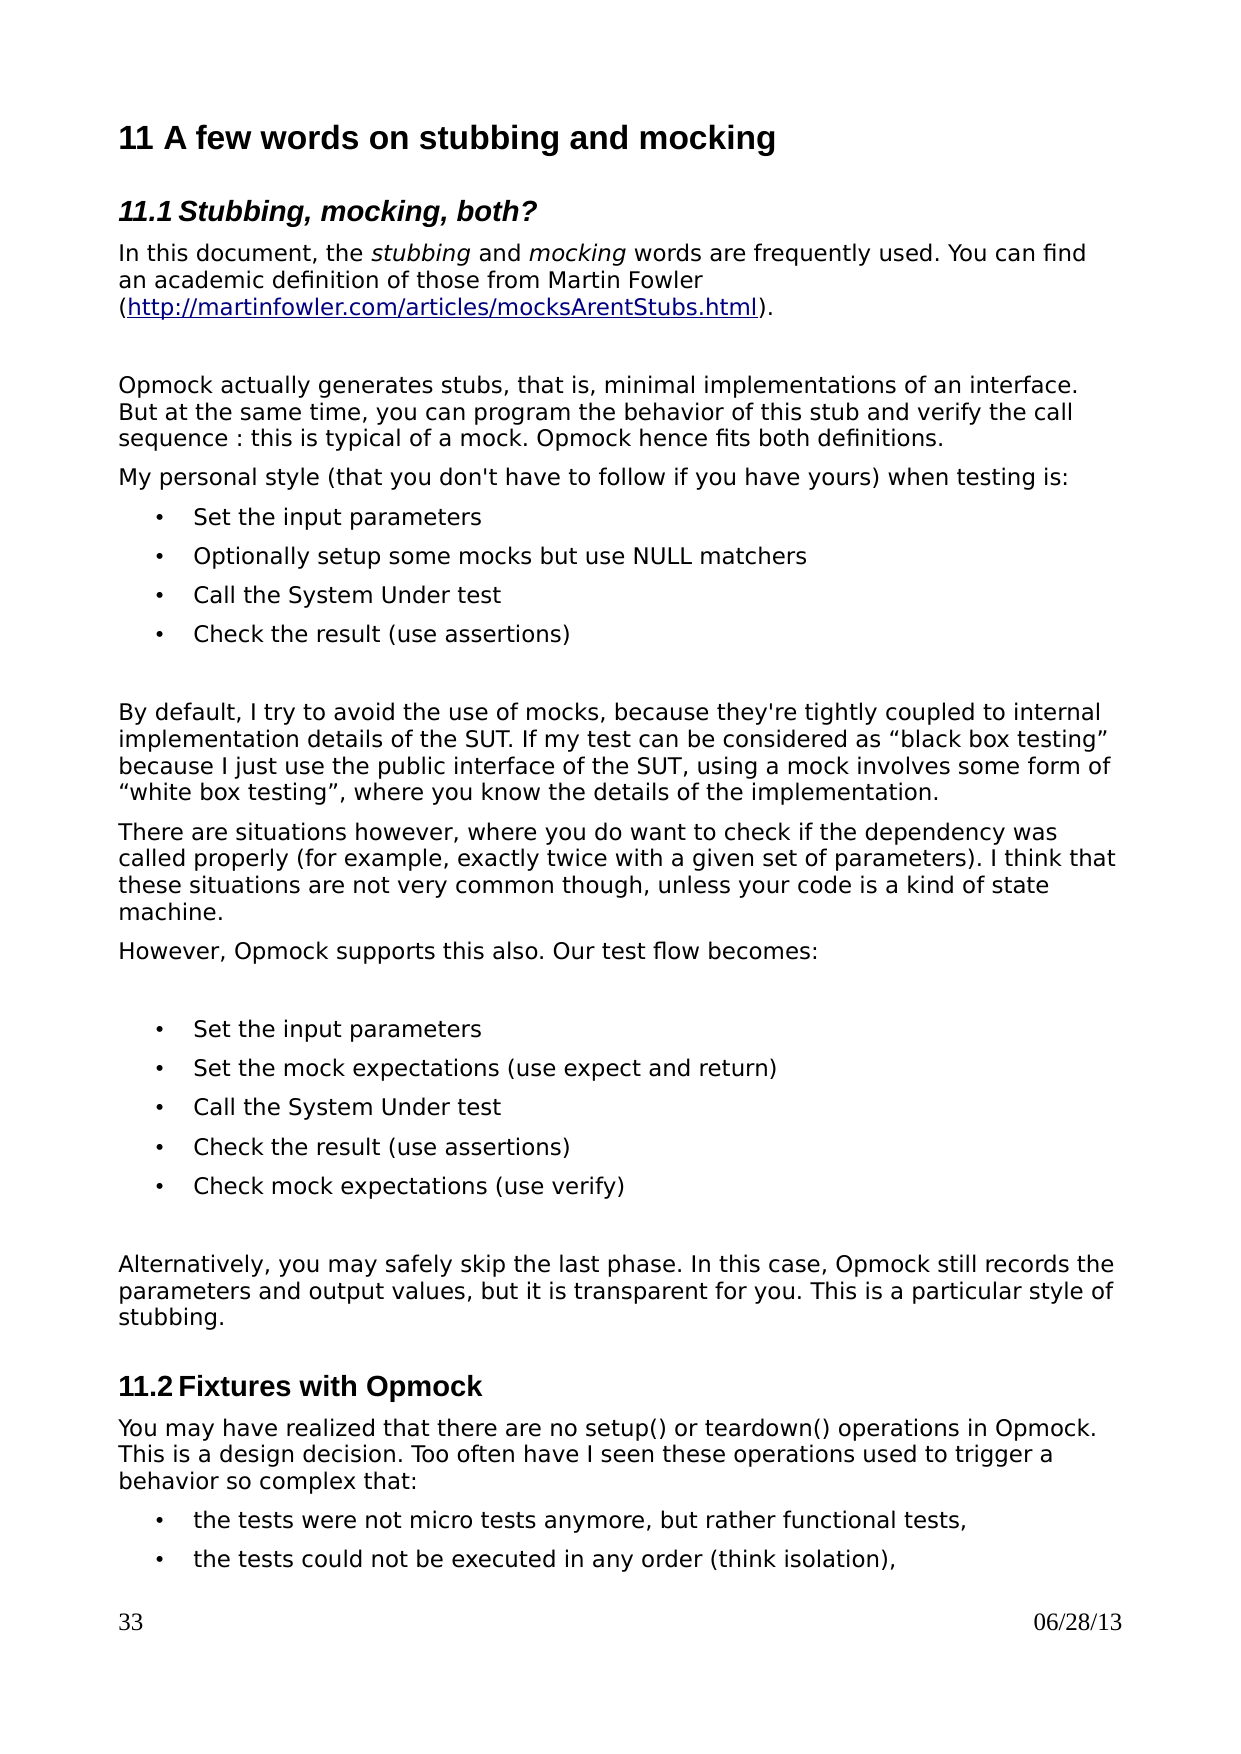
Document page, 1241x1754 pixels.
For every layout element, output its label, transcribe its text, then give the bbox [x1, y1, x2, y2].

text There are situations however, where you do want to check if the dependency was called properly (for example, exactly twice with a given set of parameters). I think that these situations are not very common though, unless your code is a kind of state machine. [118, 819, 1122, 925]
list Set the mock expectations (use expect and return) [156, 1055, 1122, 1082]
subtitle Stubbing, mocking, both? [118, 194, 1122, 228]
list Optionally setup some mocks but use NULL matchers [156, 543, 1122, 569]
text However, Opmock supports this also. Our test flow becomes: [118, 938, 1122, 964]
text Opmock actually generates stubs, that is, minimal implementations of an interface. But at the same time, you can program the behavior of this stub and verify the call sequence : this is typical of a mock. Opmock hence fits both definitions. [118, 372, 1122, 452]
list Set the input parameters [156, 504, 1122, 530]
text My personal style (that you don't have to follow if you have yours) when testing is: [118, 464, 1122, 491]
list the tests could not be executed in any order (think isolation), [156, 1546, 1122, 1573]
text You may have realized that there are no setup() or teardown() operations in Opmock. This is a design decision. Too often have I seen these operations used to trigger a behavior so complex that: [118, 1415, 1122, 1495]
text Alternatively, you may safely skip the last phase. In this case, Opmock still records the parameters and output values, but it is transparent for you. This is a particular style of stubbing. [118, 1251, 1122, 1331]
text By default, I try to avoid the use of mocks, because they're tightly coupled to internal implementation details of the SUT. If my test can be considered as “black box testing” because I just use the public interface of the SUT, using a mock involves some form of “white box testing”, where you know the details of the implementation. [118, 699, 1122, 806]
list Call the System Under test [156, 1094, 1122, 1121]
subtitle A few words on stubbing and mocking [118, 118, 1122, 157]
list the tests were not micro tests anymore, but rather functional tests, [156, 1507, 1122, 1534]
list Check the result (use assertions) [156, 1134, 1122, 1160]
subtitle Fixtures with Opmock [118, 1369, 1122, 1402]
list Check mock expectations (use verify) [156, 1173, 1122, 1199]
text In this document, the stubbing and mocking words are frequently used. You can find an academic definition of those from Martin Fowler (http://martinfowler.com/articles/mocksArentStubs.html). [118, 240, 1122, 320]
list Check the result (use assertions) [156, 621, 1122, 648]
list Call the System Under test [156, 582, 1122, 609]
list Set the input parameters [156, 1016, 1122, 1043]
